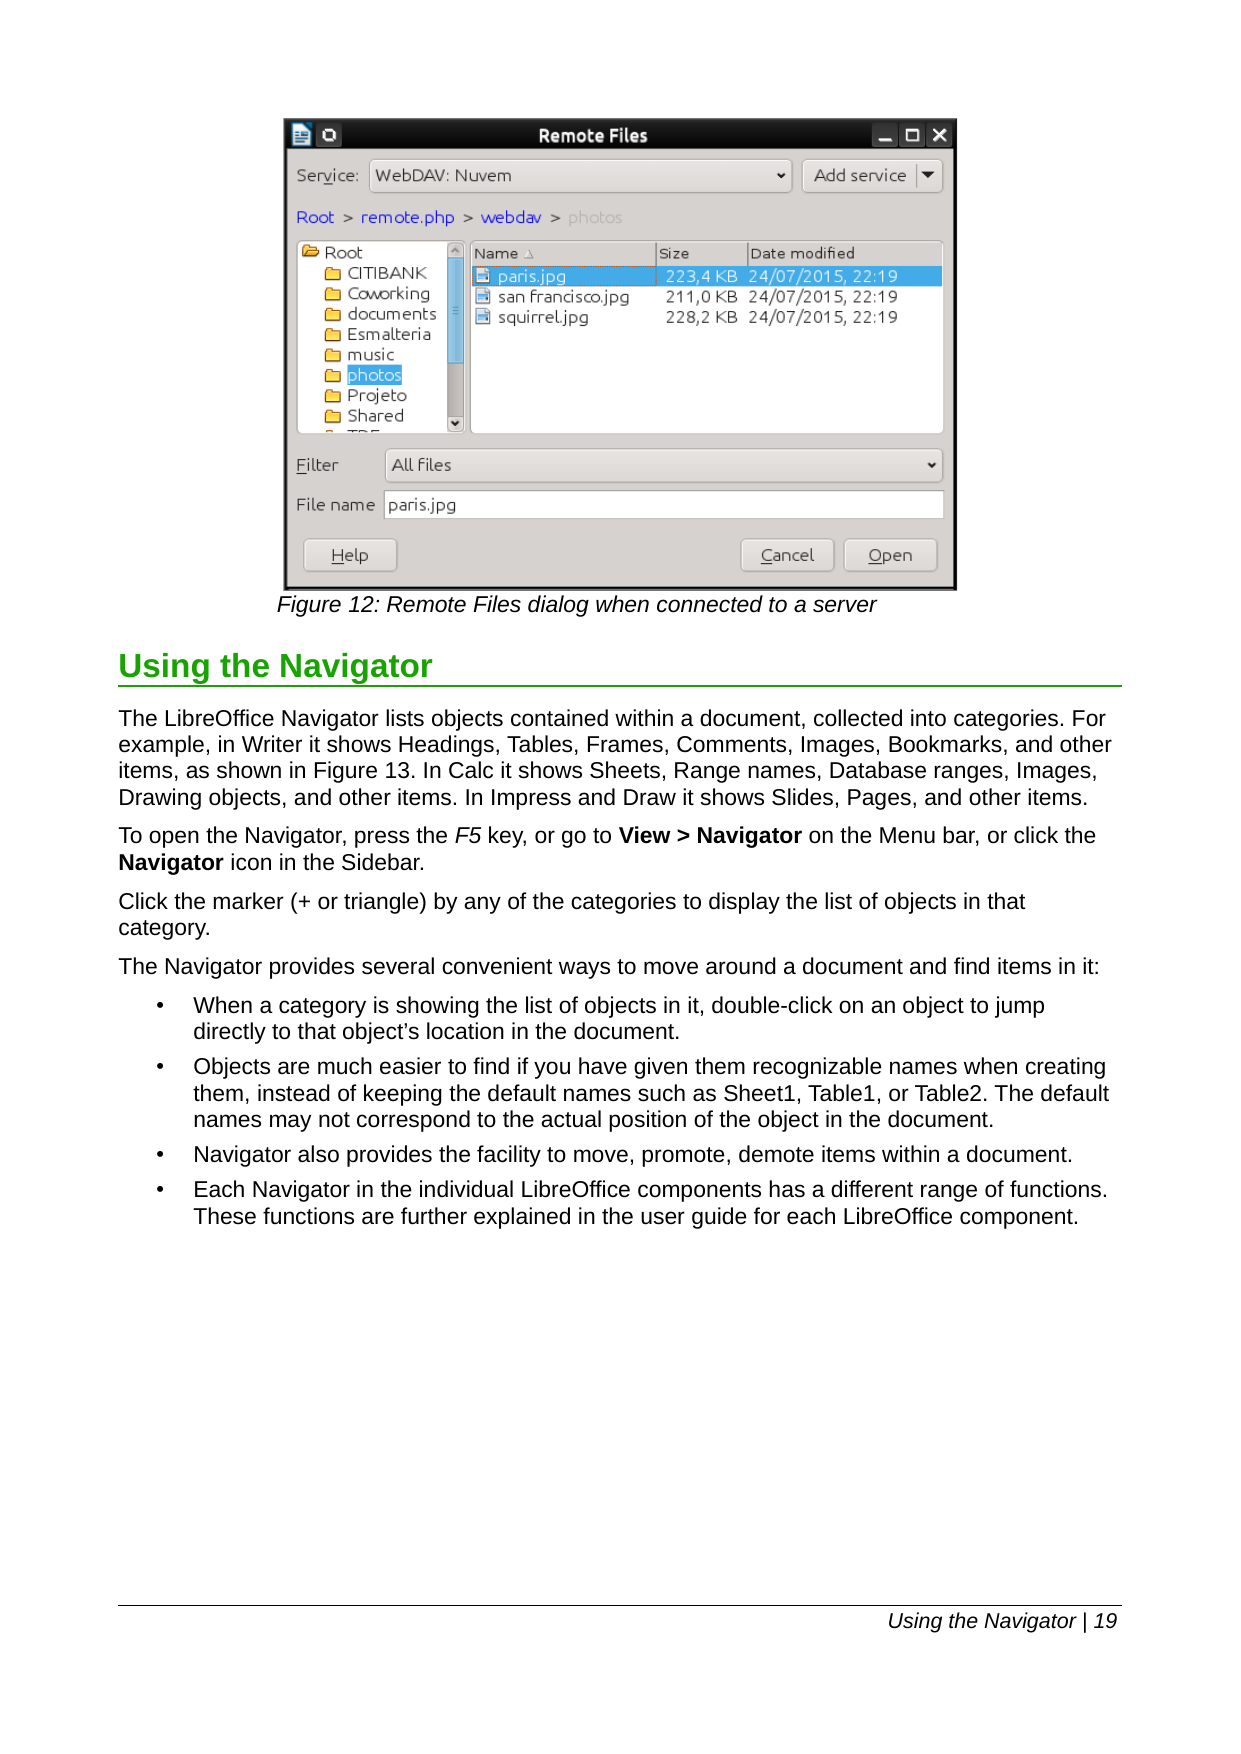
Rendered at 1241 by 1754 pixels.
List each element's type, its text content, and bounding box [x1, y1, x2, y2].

picture [283, 118, 958, 591]
list Each Navigator in the individual LibreOffice components has a different range of functions. These functions are further explained in the user guide for each LibreOffice component. [156, 1176, 1122, 1229]
text To open the Navigator, press the F5 key, or go to View > Navigator on the Menu bar, or click the Navigator icon in the Sidebar. [118, 822, 1122, 875]
text Figure 12: Remote Files dialog when connected to a server [277, 118, 964, 617]
text The LibreOffice Navigator lists objects contained within a document, collected into categories. For example, in Writer it shows Headings, Tables, Frames, Comments, Images, Bookmarks, and other items, as shown in Figure 13. In Calc it shows Sheets, Range names, Database ranges, Images, Drawing objects, and other items. In Impress and Draw it shows Slides, Pages, and other items. [118, 704, 1122, 810]
text The Navigator provides several convenient ways to move around a document and find items in it: [118, 953, 1122, 979]
text Click the marker (+ or triangle) by any of the categories to display the list of objects in that category. [118, 888, 1122, 940]
list Objects are much easier to find if you have given them recognizable names when creating them, instead of keeping the default names such as Sheet1, Table1, or Table2. The default names may not correspond to the actual position of the object in the document. [156, 1053, 1122, 1132]
list Navigator also provides the facility to move, promote, demote items within a document. [156, 1141, 1122, 1168]
subtitle Using the Navigator [118, 646, 1122, 685]
list When a category is showing the list of objects in it, double-click on an object to jump directly to that object’s location in the document. [156, 992, 1122, 1044]
